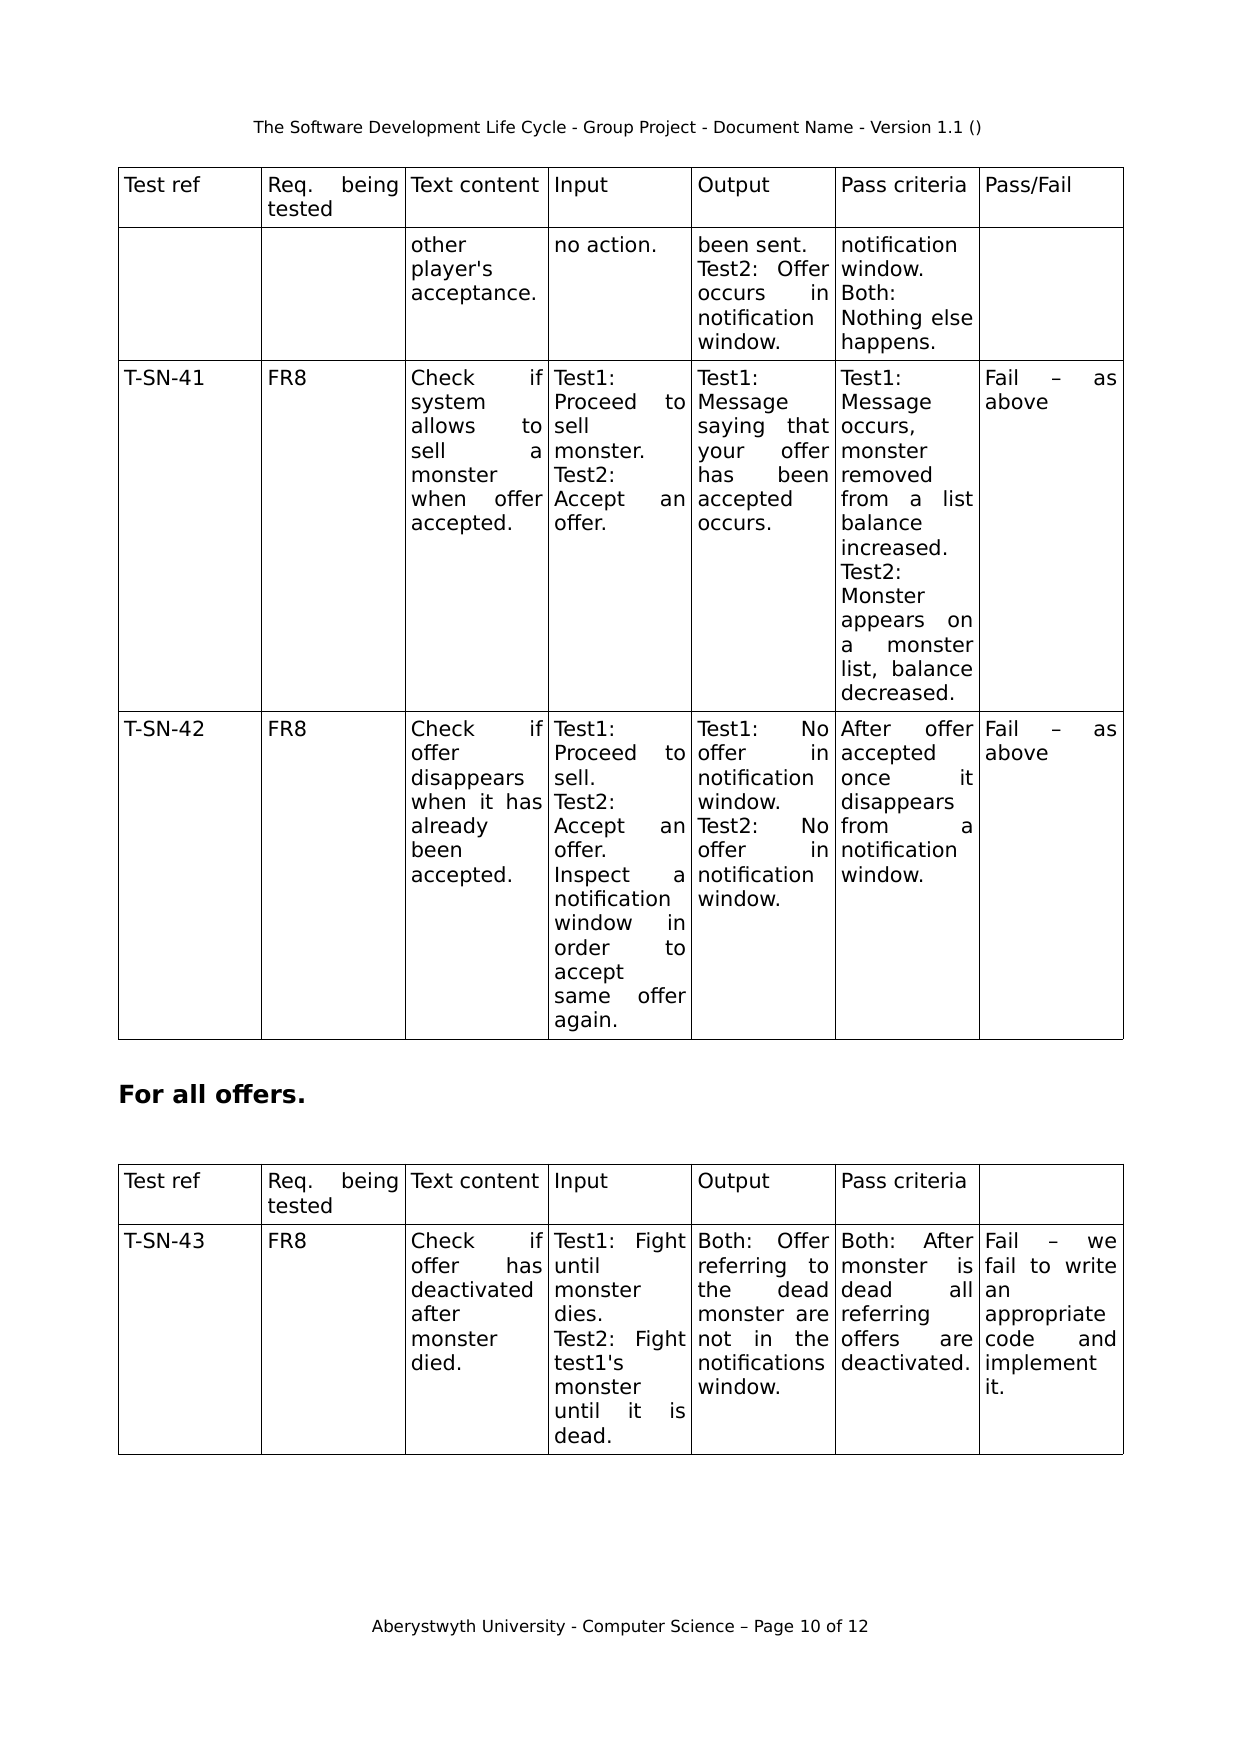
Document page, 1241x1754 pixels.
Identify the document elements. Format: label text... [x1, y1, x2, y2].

table_cell Both: After monster is dead all referring offers are deactivated. [836, 1225, 979, 1454]
table_cell [980, 228, 1123, 360]
table_cell notification window. Both: Nothing else happens. [836, 228, 979, 360]
table_cell Check if offer has deactivated after monster died. [406, 1225, 548, 1454]
table_header [980, 1165, 1123, 1224]
table_header Test ref [119, 1165, 261, 1224]
table_cell Test1: Message occurs, monster removed from a list balance increased. Test2: Monster appears on a monster list, balance decreased. [836, 361, 979, 711]
table_header Output [692, 168, 835, 227]
table_cell Fail – as above [980, 361, 1123, 711]
table_header Pass criteria [836, 1165, 979, 1224]
table_cell T-SN-43 [119, 1225, 261, 1454]
table_cell [119, 228, 261, 360]
table_cell Test1: Proceed to sell. Test2: Accept an offer. Inspect a notification window in order to accept same offer again. [549, 712, 691, 1038]
table_cell other player's acceptance. [406, 228, 548, 360]
table_cell T-SN-41 [119, 361, 261, 711]
table_cell Test1: Proceed to sell monster. Test2: Accept an offer. [549, 361, 691, 711]
table_cell Test1: Message saying that your offer has been accepted occurs. [692, 361, 835, 711]
table_header Text content [406, 168, 548, 227]
table_header Input [549, 1165, 691, 1224]
table_header Pass/Fail [980, 168, 1123, 227]
table_cell Test1: Fight until monster dies. Test2: Fight test1's monster until it is dead. [549, 1225, 691, 1454]
table_header Req. being tested [262, 1165, 405, 1224]
table_header Text content [406, 1165, 548, 1224]
table_cell Fail – we fail to write an appropriate code and implement it. [980, 1225, 1123, 1454]
table_header Output [692, 1165, 835, 1224]
table_cell Check if offer disappears when it has already been accepted. [406, 712, 548, 1038]
table_header Test ref [119, 168, 261, 227]
table_cell Both: Offer referring to the dead monster are not in the notifications window. [692, 1225, 835, 1454]
table_cell FR8 [262, 712, 405, 1038]
table_cell FR8 [262, 1225, 405, 1454]
table_cell T-SN-42 [119, 712, 261, 1038]
table_header Input [549, 168, 691, 227]
table_cell After offer accepted once it disappears from a notification window. [836, 712, 979, 1038]
text For all offers. [118, 1080, 1122, 1109]
table_cell been sent. Test2: Offer occurs in notification window. [692, 228, 835, 360]
table_cell Test1: No offer in notification window. Test2: No offer in notification window. [692, 712, 835, 1038]
table_cell Fail – as above [980, 712, 1123, 1038]
table_cell FR8 [262, 361, 405, 711]
table_header Pass criteria [836, 168, 979, 227]
table_cell [262, 228, 405, 360]
table_header Req. being tested [262, 168, 405, 227]
table_cell Check if system allows to sell a monster when offer accepted. [406, 361, 548, 711]
table_cell no action. [549, 228, 691, 360]
